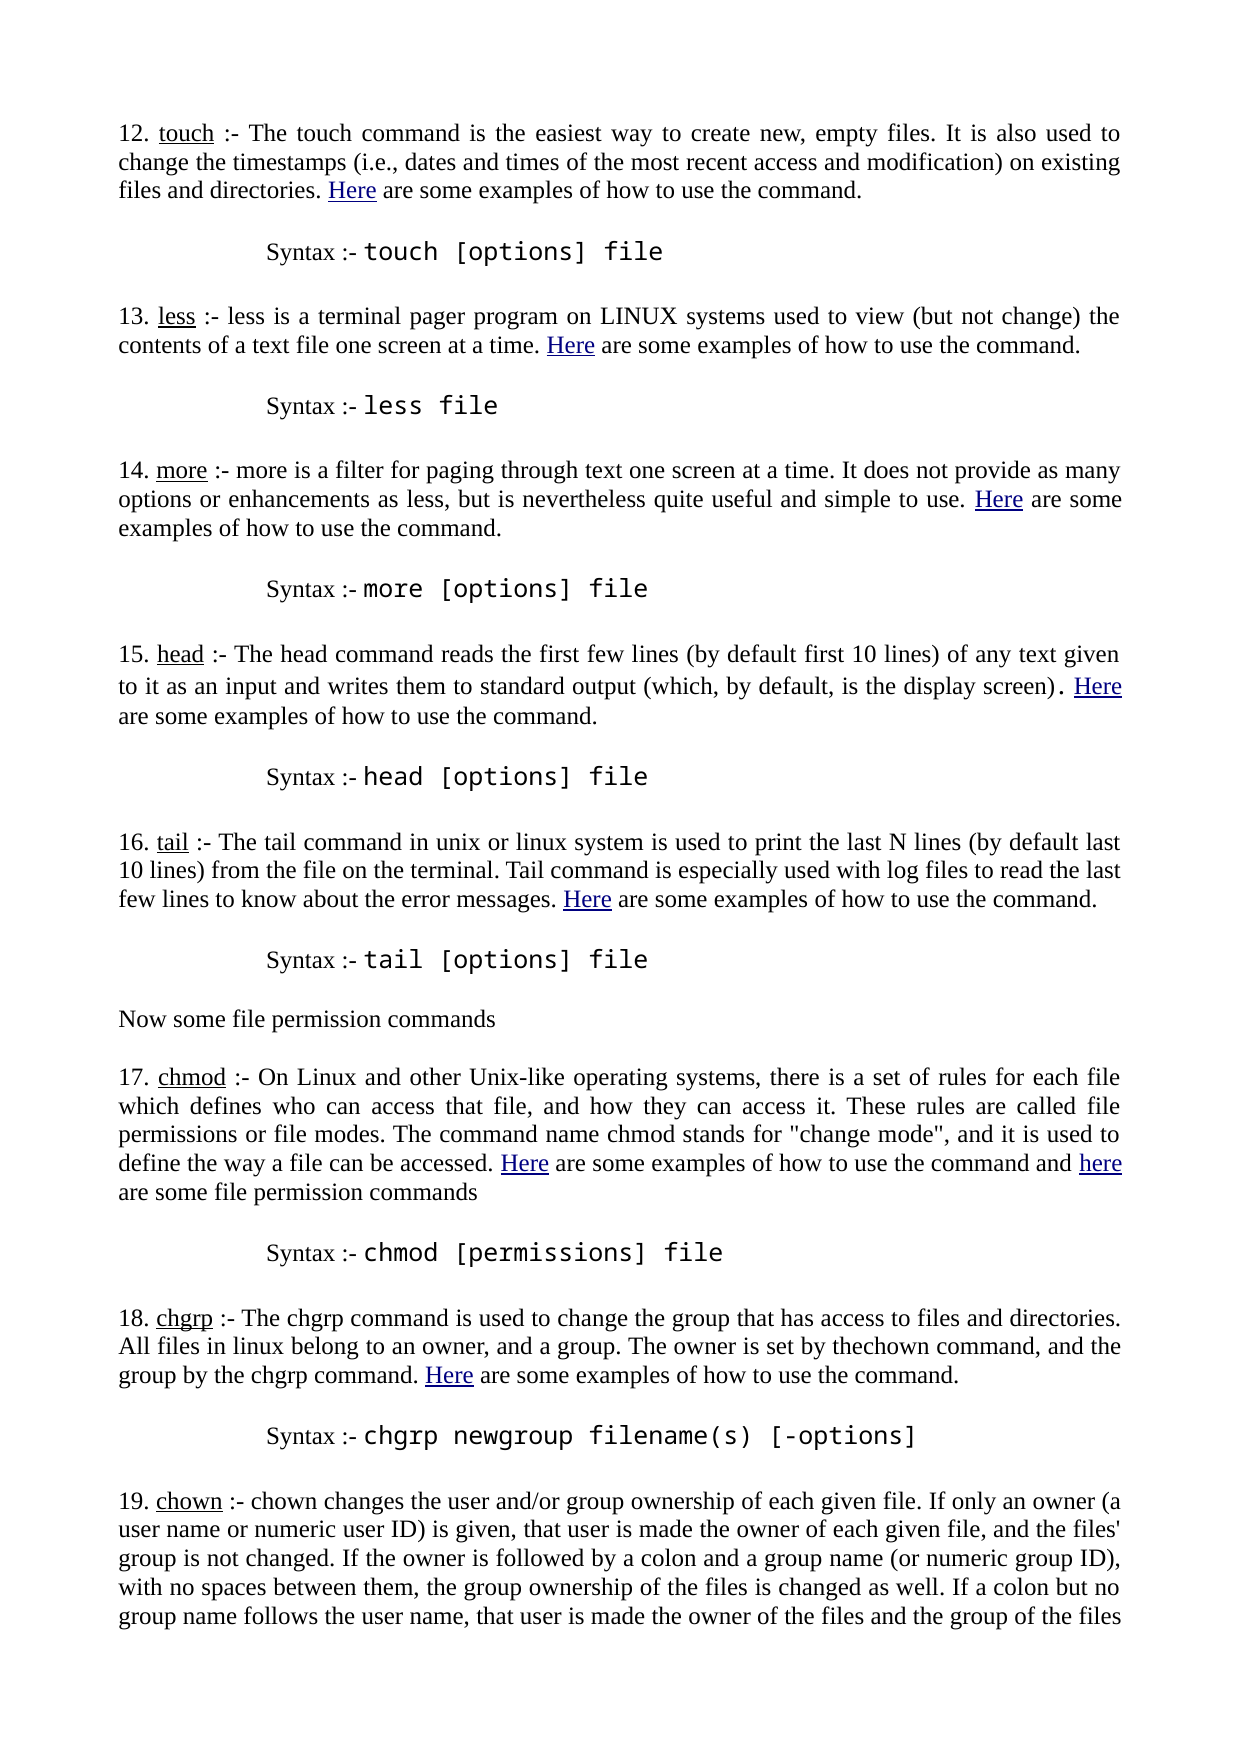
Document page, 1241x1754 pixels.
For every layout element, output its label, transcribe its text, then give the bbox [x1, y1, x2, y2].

text Syntax :- head [options] file [118, 758, 1122, 793]
text Syntax :- touch [options] file [118, 233, 1122, 267]
text 18. chgrp :- The chgrp command is used to change the group that has access to files and directories. All files in linux belong to an owner, and a group. The owner is set by thechown command, and the group by the chgrp command. Here are some examples of how to use the command. [118, 1303, 1122, 1389]
text Syntax :- chmod [permissions] file [118, 1234, 1122, 1268]
text Syntax :- chgrp newgroup filename(s) [-options] [118, 1418, 1122, 1452]
text Syntax :- less file [118, 387, 1122, 422]
text Syntax :- more [options] file [118, 571, 1122, 605]
text 14. more :- more is a filter for paging through text one screen at a time. It does not provide as many options or enhancements as less, but is nevertheless quite useful and simple to use. Here are some examples of how to use the command. [118, 456, 1122, 542]
text 16. tail :- The tail command in unix or linux system is used to print the last N lines (by default last 10 lines) from the file on the terminal. Tail command is especially used with log files to read the last few lines to know about the error messages. Here are some examples of how to use the command. [118, 827, 1122, 913]
text 12. touch :- The touch command is the easiest way to create new, empty files. It is also used to change the timestamps (i.e., dates and times of the most recent access and modification) on existing files and directories. Here are some examples of how to use the command. [118, 118, 1122, 204]
text 17. chmod :- On Linux and other Unix-like operating systems, there is a set of rules for each file which defines who can access that file, and how they can access it. These rules are called file permissions or file modes. The command name chmod stands for "change mode", and it is used to define the way a file can be accessed. Here are some examples of how to use the command and here are some file permission commands [118, 1062, 1122, 1206]
text 13. less :- less is a terminal pager program on LINUX systems used to view (but not change) the contents of a text file one screen at a time. Here are some examples of how to use the command. [118, 301, 1122, 359]
text 15. head :- The head command reads the first few lines (by default first 10 lines) of any text given to it as an input and writes them to standard output (which, by default, is the display screen). Here are some examples of how to use the command. [118, 639, 1122, 730]
text Syntax :- tail [options] file [118, 942, 1122, 976]
text 19. chown :- chown changes the user and/or group ownership of each given file. If only an owner (a user name or numeric user ID) is given, that user is made the owner of each given file, and the files' group is not changed. If the owner is followed by a colon and a group name (or numeric group ID), with no spaces between them, the group ownership of the files is changed as well. If a colon but no group name follows the user name, that user is made the owner of the files and the group of the files [118, 1486, 1122, 1629]
text Now some file permission commands [118, 1004, 1122, 1033]
